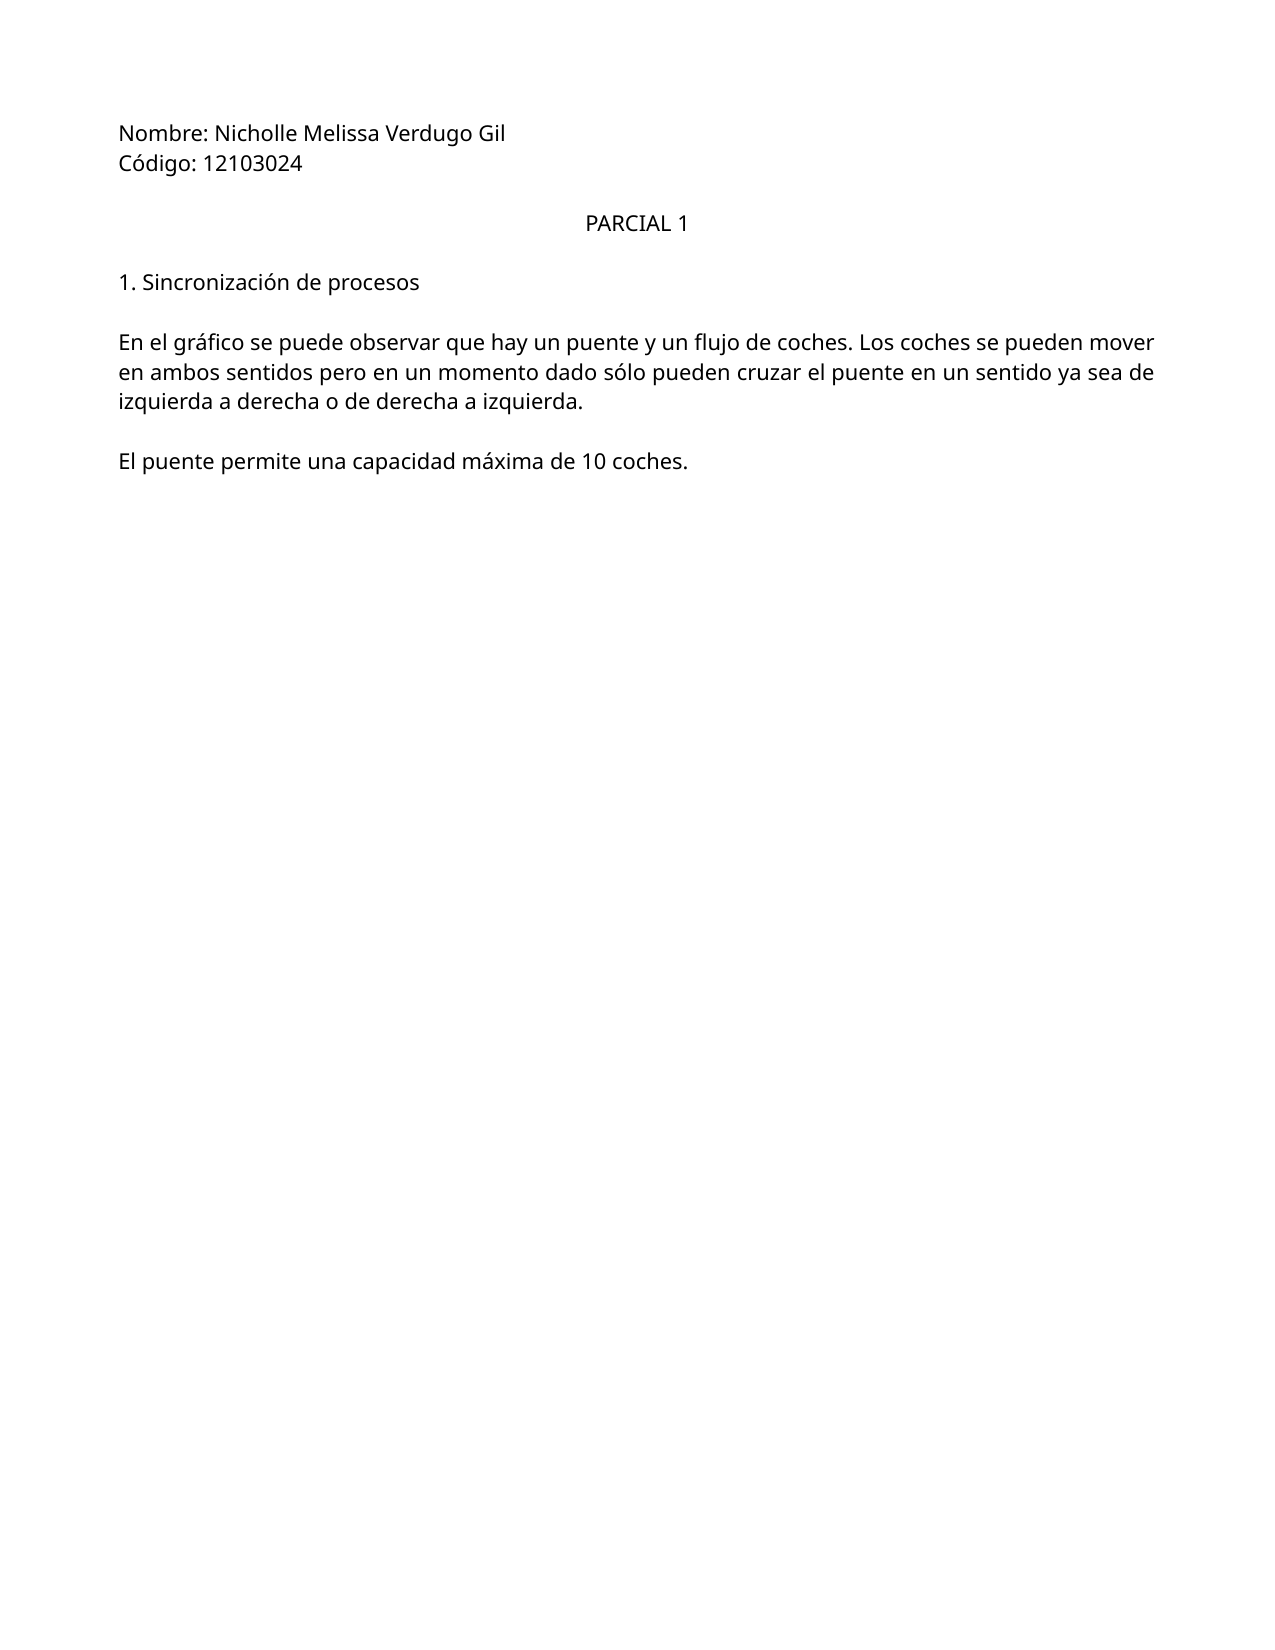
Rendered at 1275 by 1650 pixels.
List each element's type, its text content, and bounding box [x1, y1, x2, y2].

text PARCIAL 1 [118, 207, 1157, 237]
text El puente permite una capacidad máxima de 10 coches. [118, 446, 1157, 476]
text Código: 12103024 [118, 148, 1157, 178]
text 1. Sincronización de procesos [118, 267, 1157, 297]
text Nombre: Nicholle Melissa Verdugo Gil [118, 118, 1157, 148]
text En el gráfico se puede observar que hay un puente y un flujo de coches. Los coches se pueden mover en ambos sentidos pero en un momento dado sólo pueden cruzar el puente en un sentido ya sea de izquierda a derecha o de derecha a izquierda. [118, 327, 1157, 416]
